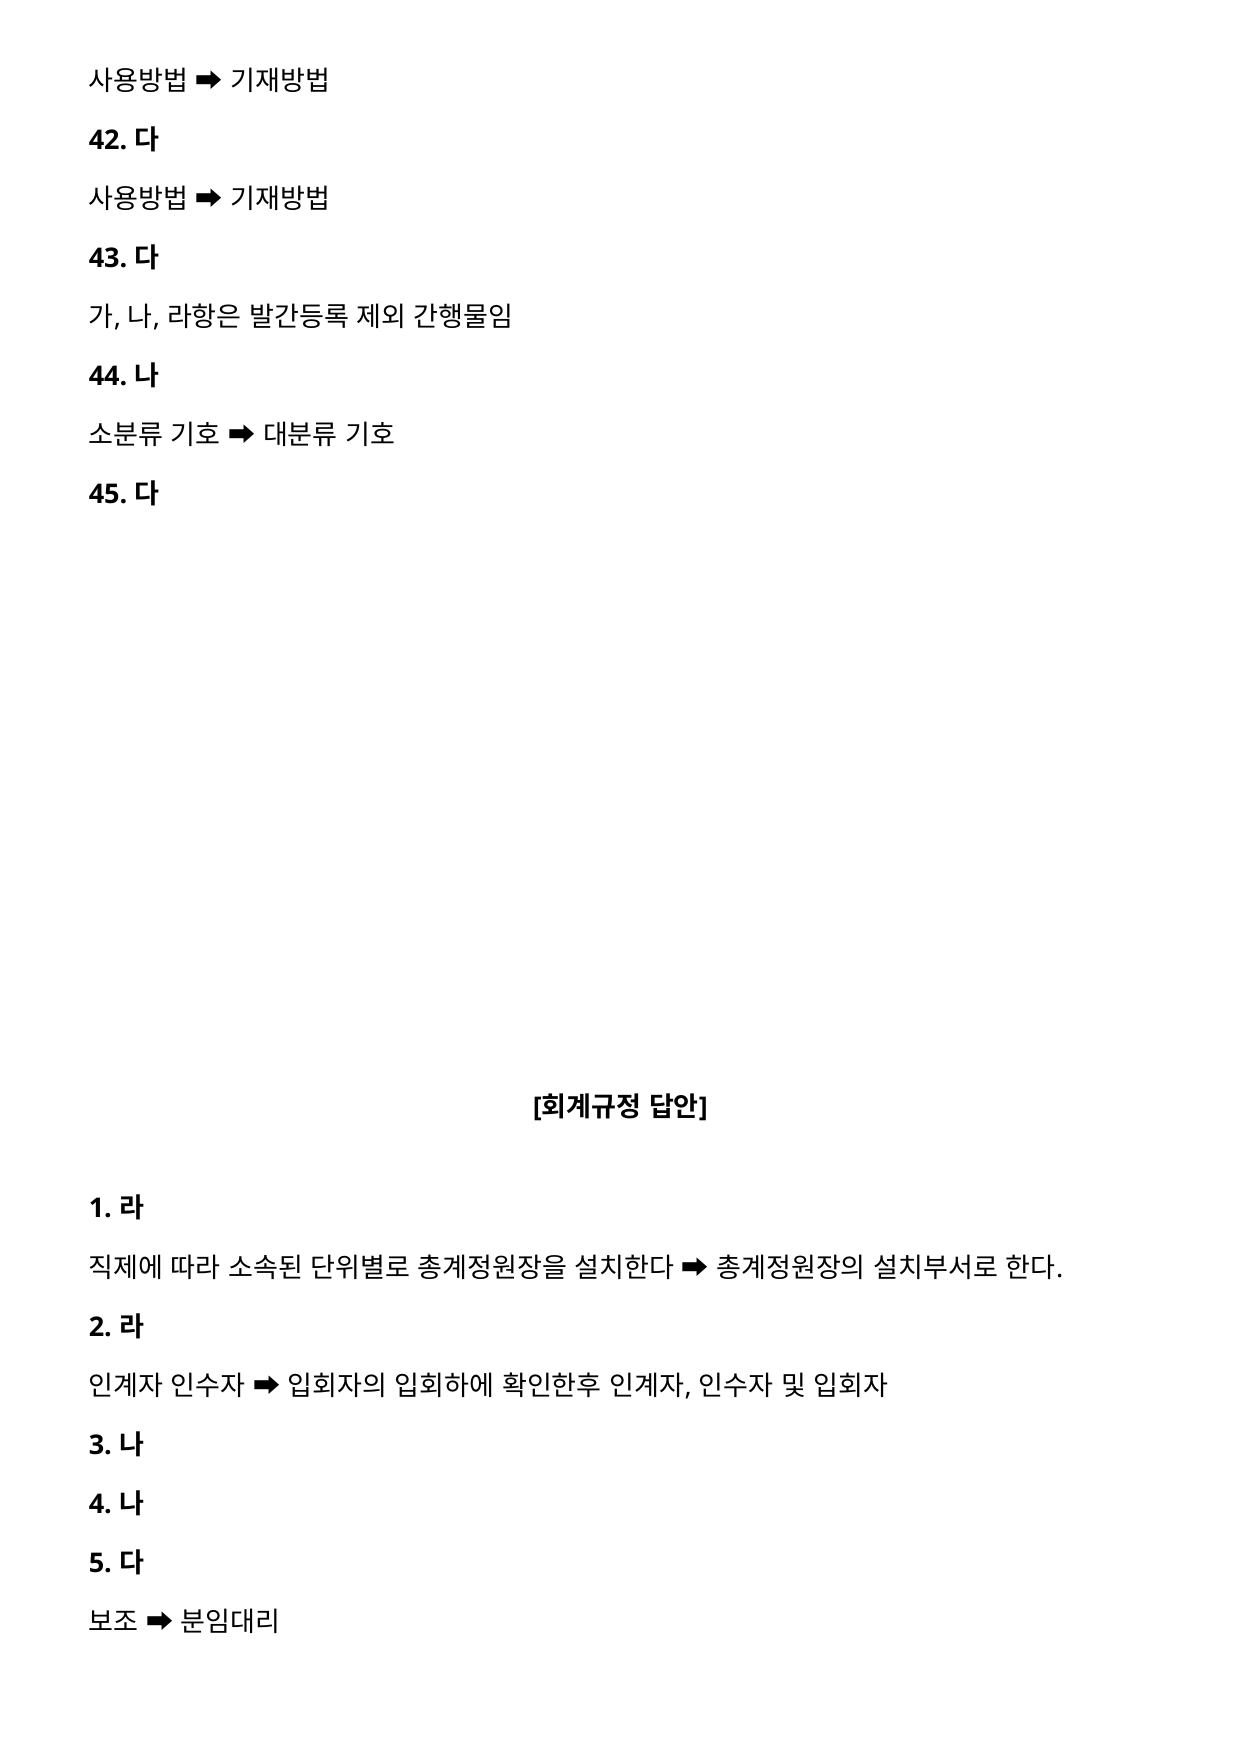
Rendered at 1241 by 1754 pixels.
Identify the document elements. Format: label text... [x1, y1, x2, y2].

text 직제에 따라 소속된 단위별로 총계정원장을 설치한다 ➡ 총계정원장의 설치부서로 한다. [88, 1246, 1152, 1285]
text 가, 나, 라항은 발간등록 제외 간행물임 [88, 295, 1152, 334]
text 사용방법 ➡ 기재방법 [88, 59, 1152, 98]
text 사용방법 ➡ 기재방법 [88, 177, 1152, 216]
text 4. 나 [88, 1482, 1152, 1521]
text 5. 다 [88, 1541, 1152, 1580]
text 42. 다 [88, 118, 1152, 157]
text 1. 라 [88, 1186, 1152, 1226]
text [회계규정 답안] [88, 1085, 1152, 1124]
text 3. 나 [88, 1423, 1152, 1462]
text 44. 나 [88, 354, 1152, 393]
text 소분류 기호 ➡ 대분류 기호 [88, 413, 1152, 452]
text 45. 다 [88, 472, 1152, 511]
text 2. 라 [88, 1304, 1152, 1344]
text 인계자 인수자 ➡ 입회자의 입회하에 확인한후 인계자, 인수자 및 입회자 [88, 1364, 1152, 1403]
text 43. 다 [88, 236, 1152, 275]
text 보조 ➡ 분임대리 [88, 1600, 1152, 1639]
